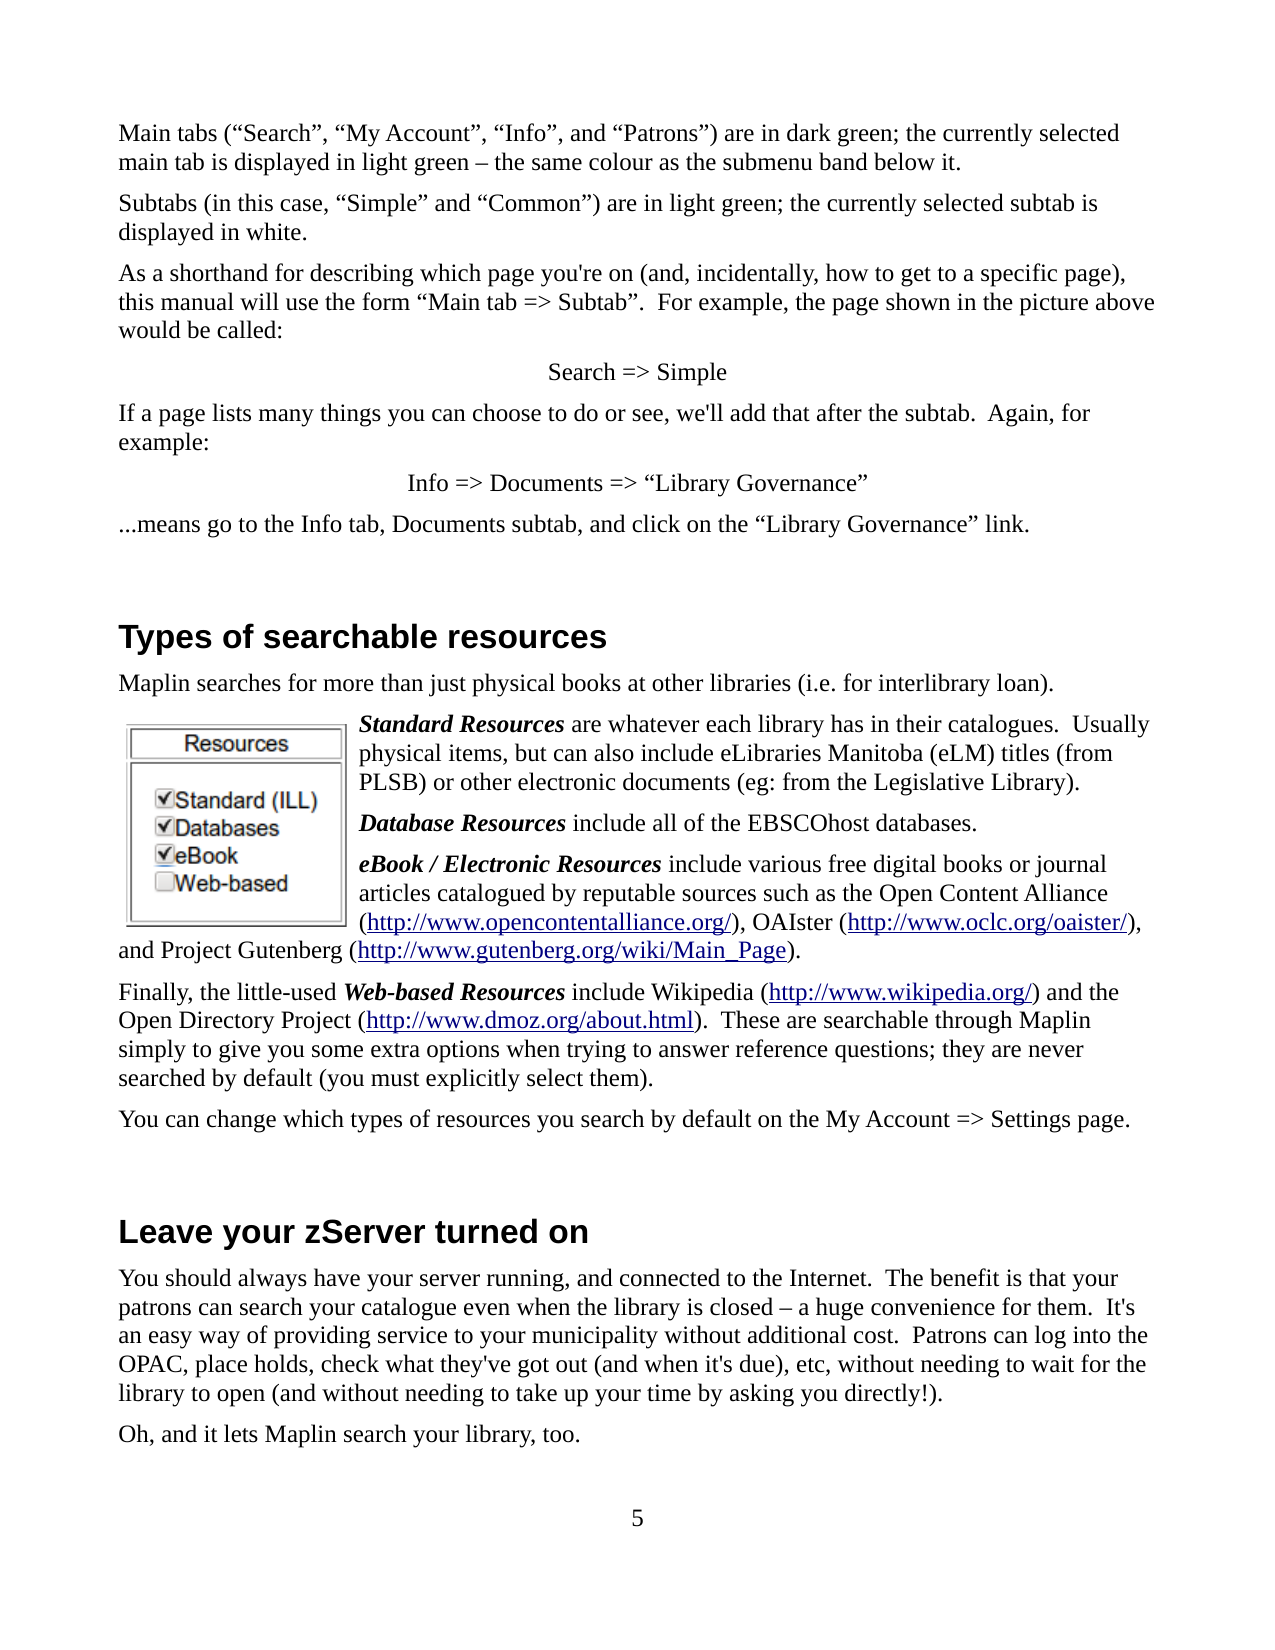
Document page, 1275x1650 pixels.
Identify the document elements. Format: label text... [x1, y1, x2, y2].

text eBook / Electronic Resources include various free digital books or journal articles catalogued by reputable sources such as the Open Content Alliance (http://www.opencontentalliance.org/), OAIster (http://www.oclc.org/oaister/), and Project Gutenberg (http://www.gutenberg.org/wiki/Main_Page). [118, 849, 1157, 964]
text You can change which types of resources you search by default on the My Account => Settings page. [118, 1104, 1157, 1133]
subtitle Leave your zServer turned on [118, 1212, 1157, 1250]
text ...means go to the Info tab, Documents subtab, and click on the “Library Governance” link. [118, 509, 1157, 538]
text Info => Documents => “Library Governance” [118, 468, 1157, 497]
text If a page lists many things you can choose to do or see, we'll add that after the subtab. Again, for example: [118, 398, 1157, 456]
text Search => Simple [118, 357, 1157, 386]
picture [126, 724, 347, 927]
text Maplin searches for more than just physical books at other libraries (i.e. for interlibrary loan). [118, 668, 1157, 697]
subtitle Types of searchable resources [118, 617, 1157, 656]
text Oh, and it lets Maplin search your library, too. [118, 1419, 1157, 1448]
text Finally, the little-used Web-based Resources include Wikipedia (http://www.wikipedia.org/) and the Open Directory Project (http://www.dmoz.org/about.html). These are searchable through Maplin simply to give you some extra options when trying to answer reference questions; they are never searched by default (you must explicitly select them). [118, 977, 1157, 1092]
text You should always have your server running, and connected to the Internet. The benefit is that your patrons can search your catalogue even when the library is closed – a huge convenience for them. It's an easy way of providing service to your municipality without additional cost. Patrons can log into the OPAC, place holds, check what they've got out (and when it's due), etc, without needing to wait for the library to open (and without needing to take up your time by asking you directly!). [118, 1263, 1157, 1407]
text Main tabs (“Search”, “My Account”, “Info”, and “Patrons”) are in dark green; the currently selected main tab is displayed in light green – the same colour as the submenu band below it. [118, 118, 1157, 176]
text Database Resources include all of the EBSCOhost databases. [347, 808, 1157, 837]
text As a shorthand for describing which page you're on (and, incidentally, how to get to a specific page), this manual will use the form “Main tab => Subtab”. For example, the page shown in the picture above would be called: [118, 258, 1157, 344]
text Subtabs (in this case, “Simple” and “Common”) are in light green; the currently selected subtab is displayed in white. [118, 188, 1157, 246]
text Standard Resources are whatever each library has in their catalogues. Usually physical items, but can also include eLibraries Manitoba (eLM) titles (from PLSB) or other electronic documents (eg: from the Legislative Library). [118, 709, 1157, 796]
